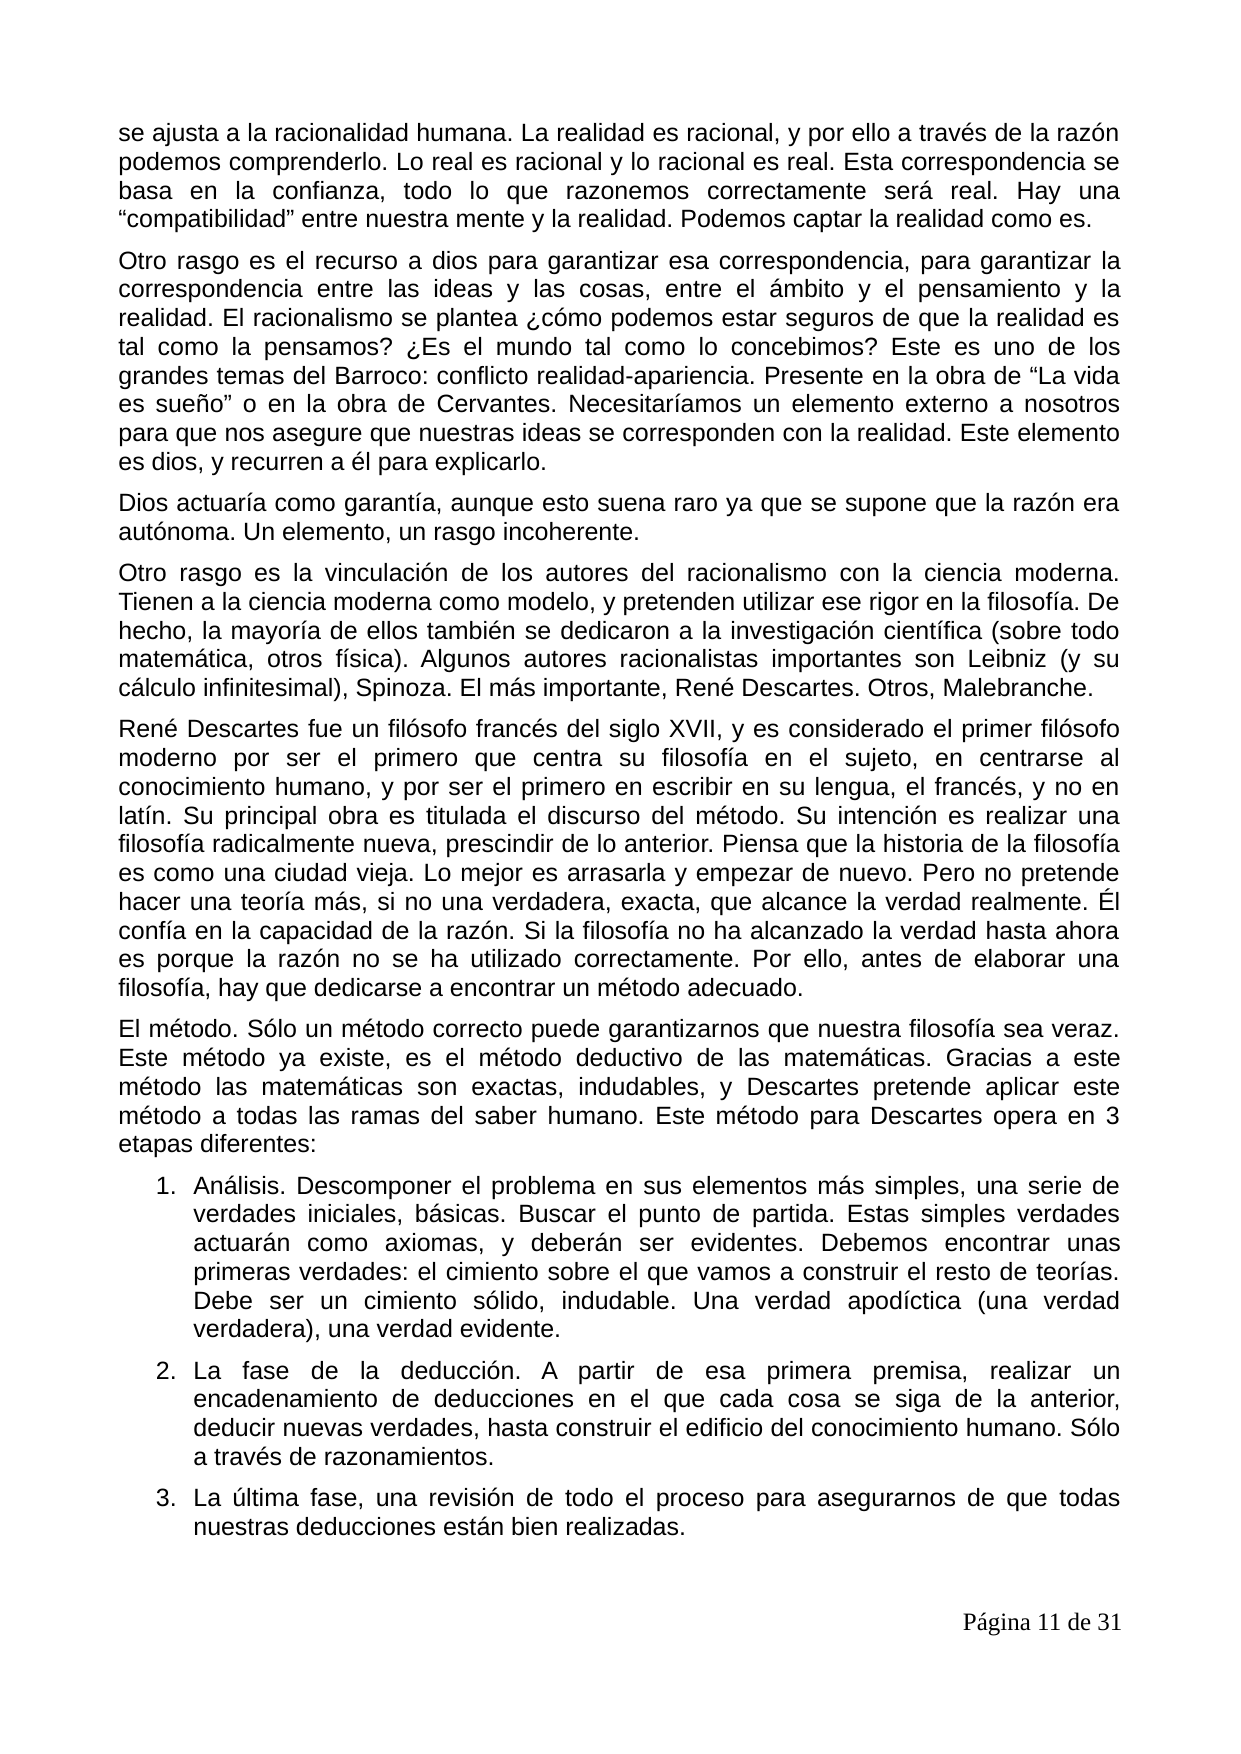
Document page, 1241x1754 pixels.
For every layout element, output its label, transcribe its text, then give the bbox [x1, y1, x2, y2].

text Otro rasgo es la vinculación de los autores del racionalismo con la ciencia moderna. Tienen a la ciencia moderna como modelo, y pretenden utilizar ese rigor en la filosofía. De hecho, la mayoría de ellos también se dedicaron a la investigación científica (sobre todo matemática, otros física). Algunos autores racionalistas importantes son Leibniz (y su cálculo infinitesimal), Spinoza. El más importante, René Descartes. Otros, Malebranche. [118, 558, 1122, 702]
text El método. Sólo un método correcto puede garantizarnos que nuestra filosofía sea veraz. Este método ya existe, es el método deductivo de las matemáticas. Gracias a este método las matemáticas son exactas, indudables, y Descartes pretende aplicar este método a todas las ramas del saber humano. Este método para Descartes opera en 3 etapas diferentes: [118, 1014, 1122, 1158]
text se ajusta a la racionalidad humana. La realidad es racional, y por ello a través de la razón podemos comprenderlo. Lo real es racional y lo racional es real. Esta correspondencia se basa en la confianza, todo lo que razonemos correctamente será real. Hay una “compatibilidad” entre nuestra mente y la realidad. Podemos captar la realidad como es. [118, 118, 1122, 233]
list La última fase, una revisión de todo el proceso para asegurarnos de que todas nuestras deducciones están bien realizadas. [156, 1483, 1122, 1541]
text Dios actuaría como garantía, aunque esto suena raro ya que se supone que la razón era autónoma. Un elemento, un rasgo incoherente. [118, 488, 1122, 546]
list Análisis. Descomponer el problema en sus elementos más simples, una serie de verdades iniciales, básicas. Buscar el punto de partida. Estas simples verdades actuarán como axiomas, y deberán ser evidentes. Debemos encontrar unas primeras verdades: el cimiento sobre el que vamos a construir el resto de teorías. Debe ser un cimiento sólido, indudable. Una verdad apodíctica (una verdad verdadera), una verdad evidente. [156, 1171, 1122, 1343]
list La fase de la deducción. A partir de esa primera premisa, realizar un encadenamiento de deducciones en el que cada cosa se siga de la anterior, deducir nuevas verdades, hasta construir el edificio del conocimiento humano. Sólo a través de razonamientos. [156, 1356, 1122, 1471]
text René Descartes fue un filósofo francés del siglo XVII, y es considerado el primer filósofo moderno por ser el primero que centra su filosofía en el sujeto, en centrarse al conocimiento humano, y por ser el primero en escribir en su lengua, el francés, y no en latín. Su principal obra es titulada el discurso del método. Su intención es realizar una filosofía radicalmente nueva, prescindir de lo anterior. Piensa que la historia de la filosofía es como una ciudad vieja. Lo mejor es arrasarla y empezar de nuevo. Pero no pretende hacer una teoría más, si no una verdadera, exacta, que alcance la verdad realmente. Él confía en la capacidad de la razón. Si la filosofía no ha alcanzado la verdad hasta ahora es porque la razón no se ha utilizado correctamente. Por ello, antes de elaborar una filosofía, hay que dedicarse a encontrar un método adecuado. [118, 714, 1122, 1002]
text Otro rasgo es el recurso a dios para garantizar esa correspondencia, para garantizar la correspondencia entre las ideas y las cosas, entre el ámbito y el pensamiento y la realidad. El racionalismo se plantea ¿cómo podemos estar seguros de que la realidad es tal como la pensamos? ¿Es el mundo tal como lo concebimos? Este es uno de los grandes temas del Barroco: conflicto realidad-apariencia. Presente en la obra de “La vida es sueño” o en la obra de Cervantes. Necesitaríamos un elemento externo a nosotros para que nos asegure que nuestras ideas se corresponden con la realidad. Este elemento es dios, y recurren a él para explicarlo. [118, 246, 1122, 476]
